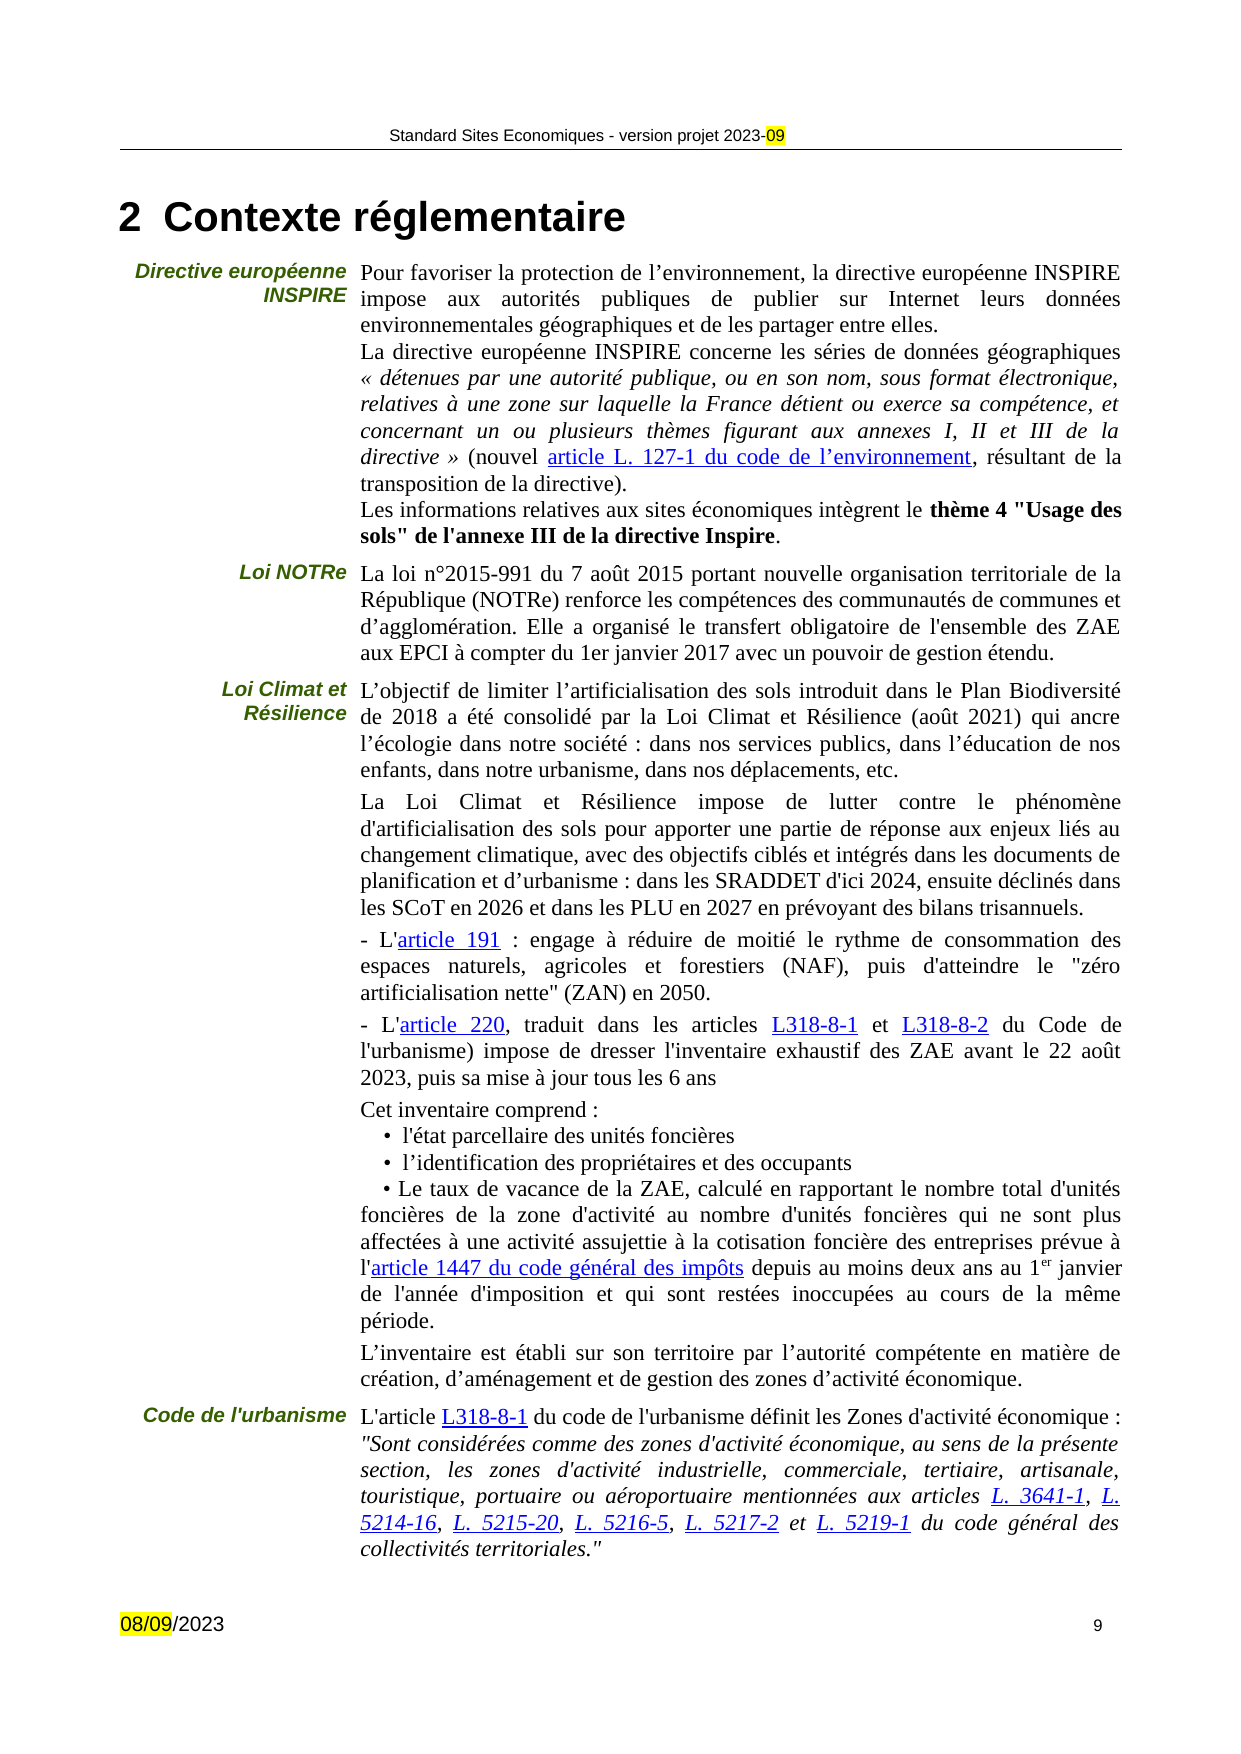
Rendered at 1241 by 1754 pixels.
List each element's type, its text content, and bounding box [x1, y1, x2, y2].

table_cell Loi Climat et Résilience [118, 671, 354, 1398]
subtitle Contexte réglementaire [118, 193, 1122, 241]
table_header Pour favoriser la protection de l’environnement, la directive européenne INSPIRE impose aux autorités publiques de publier sur Internet leurs données environnementales géographiques et de les partager entre elles. La directive européenne INSPIRE concerne les séries de données géographiques « détenues par une autorité publique, ou en son nom, sous format électronique, relatives à une zone sur laquelle la France détient ou exerce sa compétence, et concernant un ou plusieurs thèmes figurant aux annexes I, II et III de la directive » (nouvel article L. 127-1 du code de l’environnement, résultant de la transposition de la directive). Les informations relatives aux sites économiques intègrent le thème 4 "Usage des sols" de l'annexe III de la directive Inspire. [354, 253, 1122, 554]
table_header Directive européenne INSPIRE [118, 253, 354, 554]
table_cell L'article L318-8-1 du code de l'urbanisme définit les Zones d'activité économique : "Sont considérées comme des zones d'activité économique, au sens de la présente section, les zones d'activité industrielle, commerciale, tertiaire, artisanale, touristique, portuaire ou aéroportuaire mentionnées aux articles L. 3641-1, L. 5214-16, L. 5215-20, L. 5216-5, L. 5217-2 et L. 5219-1 du code général des collectivités territoriales." [354, 1398, 1122, 1567]
table_cell Loi NOTRe [118, 554, 354, 671]
table_cell La loi n°2015-991 du 7 août 2015 portant nouvelle organisation territoriale de la République (NOTRe) renforce les compétences des communautés de communes et d’agglomération. Elle a organisé le transfert obligatoire de l'ensemble des ZAE aux EPCI à compter du 1er janvier 2017 avec un pouvoir de gestion étendu. [354, 554, 1122, 671]
table_cell L’objectif de limiter l’artificialisation des sols introduit dans le Plan Biodiversité de 2018 a été consolidé par la Loi Climat et Résilience (août 2021) qui ancre l’écologie dans notre société : dans nos services publics, dans l’éducation de nos enfants, dans notre urbanisme, dans nos déplacements, etc. La Loi Climat et Résilience impose de lutter contre le phénomène d'artificialisation des sols pour apporter une partie de réponse aux enjeux liés au changement climatique, avec des objectifs ciblés et intégrés dans les documents de planification et d’urbanisme : dans les SRADDET d'ici 2024, ensuite déclinés dans les SCoT en 2026 et dans les PLU en 2027 en prévoyant des bilans trisannuels. - L'article 191 : engage à réduire de moitié le rythme de consommation des espaces naturels, agricoles et forestiers (NAF), puis d'atteindre le "zéro artificialisation nette" (ZAN) en 2050. - L'article 220, traduit dans les articles L318-8-1 et L318-8-2 du Code de l'urbanisme) impose de dresser l'inventaire exhaustif des ZAE avant le 22 août 2023, puis sa mise à jour tous les 6 ans Cet inventaire comprend : • l'état parcellaire des unités foncières • l’identification des propriétaires et des occupants • Le taux de vacance de la ZAE, calculé en rapportant le nombre total d'unités foncières de la zone d'activité au nombre d'unités foncières qui ne sont plus affectées à une activité assujettie à la cotisation foncière des entreprises prévue à l'article 1447 du code général des impôts depuis au moins deux ans au 1er janvier de l'année d'imposition et qui sont restées inoccupées au cours de la même période. L’inventaire est établi sur son territoire par l’autorité compétente en matière de création, d’aménagement et de gestion des zones d’activité économique. [354, 671, 1122, 1398]
table_cell Code de l'urbanisme [118, 1398, 354, 1567]
